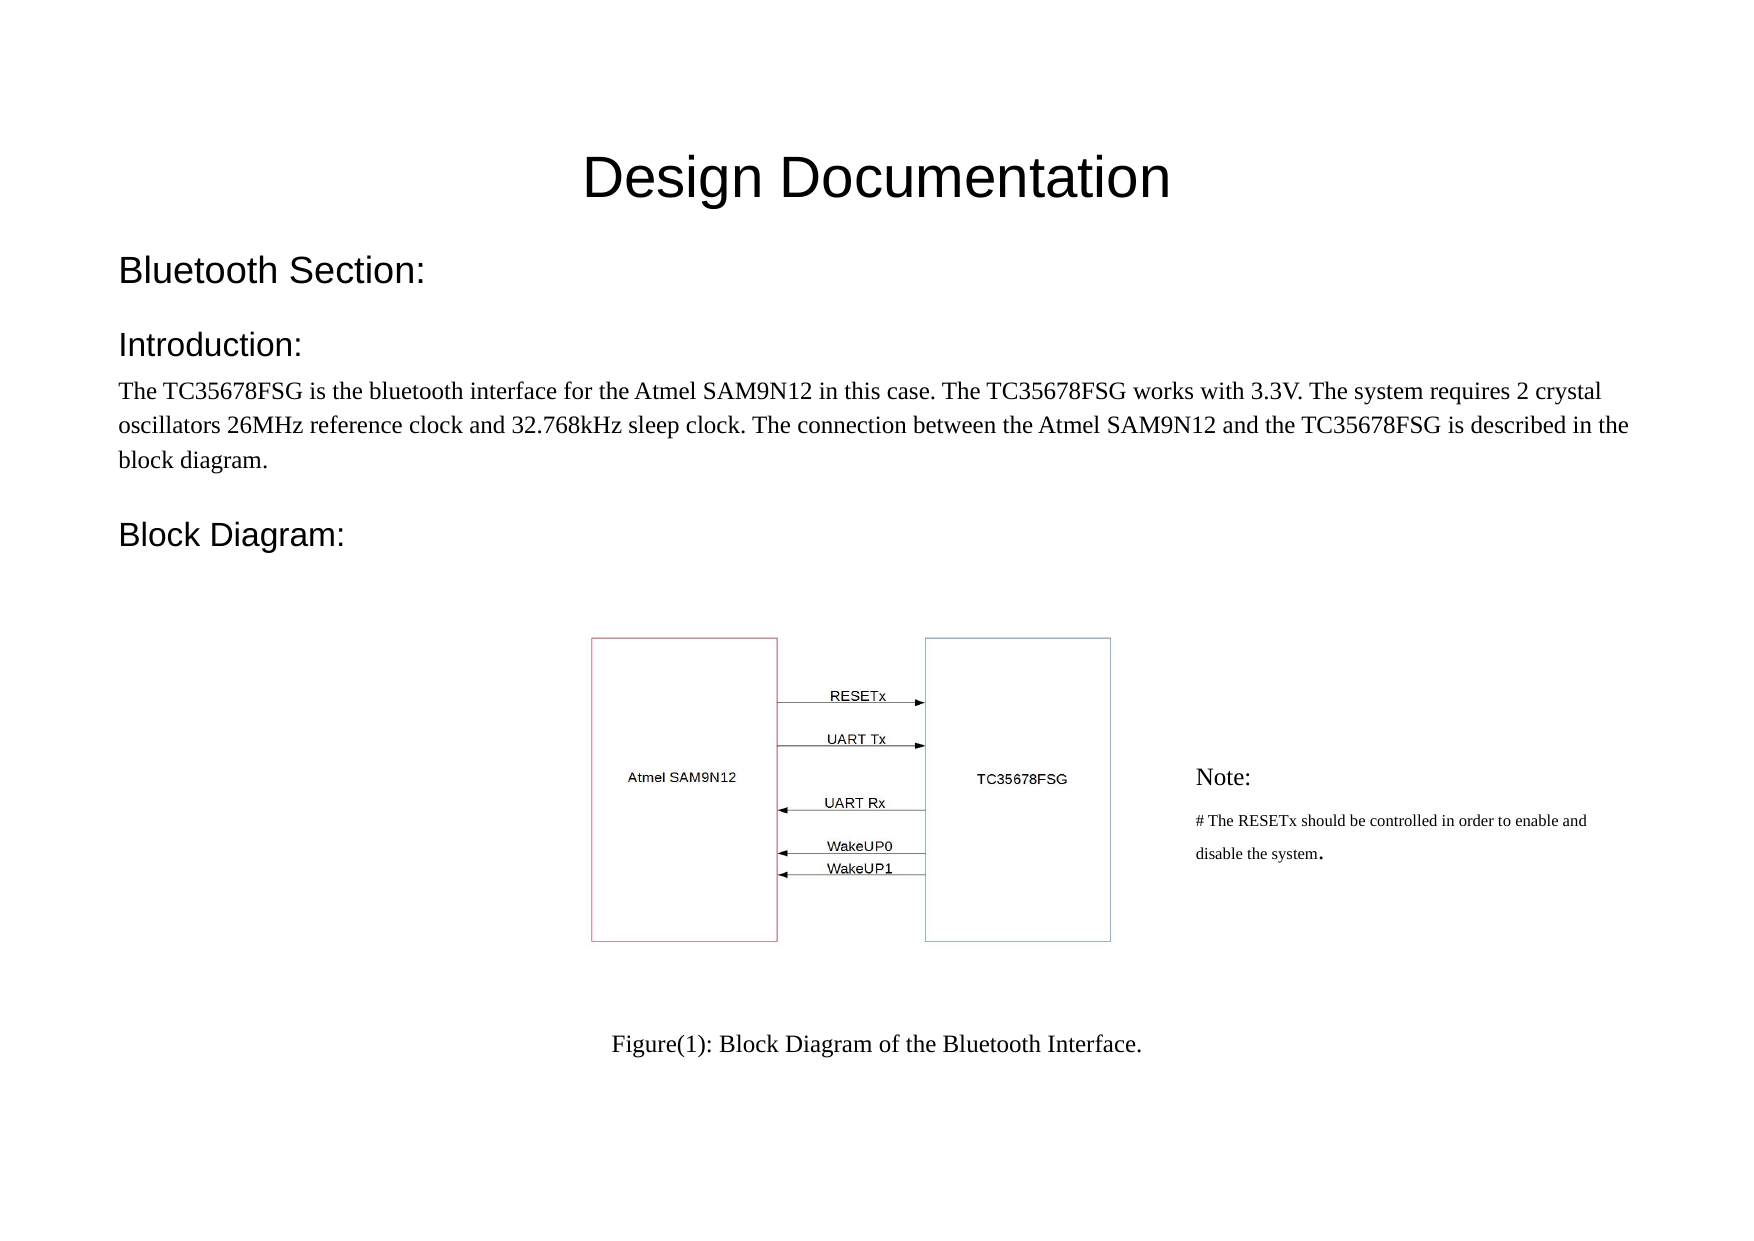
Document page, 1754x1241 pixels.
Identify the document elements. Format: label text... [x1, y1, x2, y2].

text Figure(1): Block Diagram of the Bluetooth Interface. [118, 1029, 1636, 1058]
title Design Documentation [118, 143, 1636, 210]
text [118, 762, 508, 791]
subtitle Block Diagram: [118, 515, 1636, 553]
subtitle Introduction: [118, 325, 1636, 363]
text [118, 811, 508, 865]
text The TC35678FSG is the bluetooth interface for the Atmel SAM9N12 in this case. The TC35678FSG works with 3.3V. The system requires 2 crystal oscillators 26MHz reference clock and 32.768kHz sleep clock. The connection between the Atmel SAM9N12 and the TC35678FSG is described in the block diagram. [118, 376, 1636, 473]
picture [508, 573, 1196, 1025]
text Note: [1196, 762, 1636, 791]
subtitle Bluetooth Section: [118, 248, 1636, 291]
text # The RESETx should be controlled in order to enable and disable the system. [1196, 811, 1636, 865]
